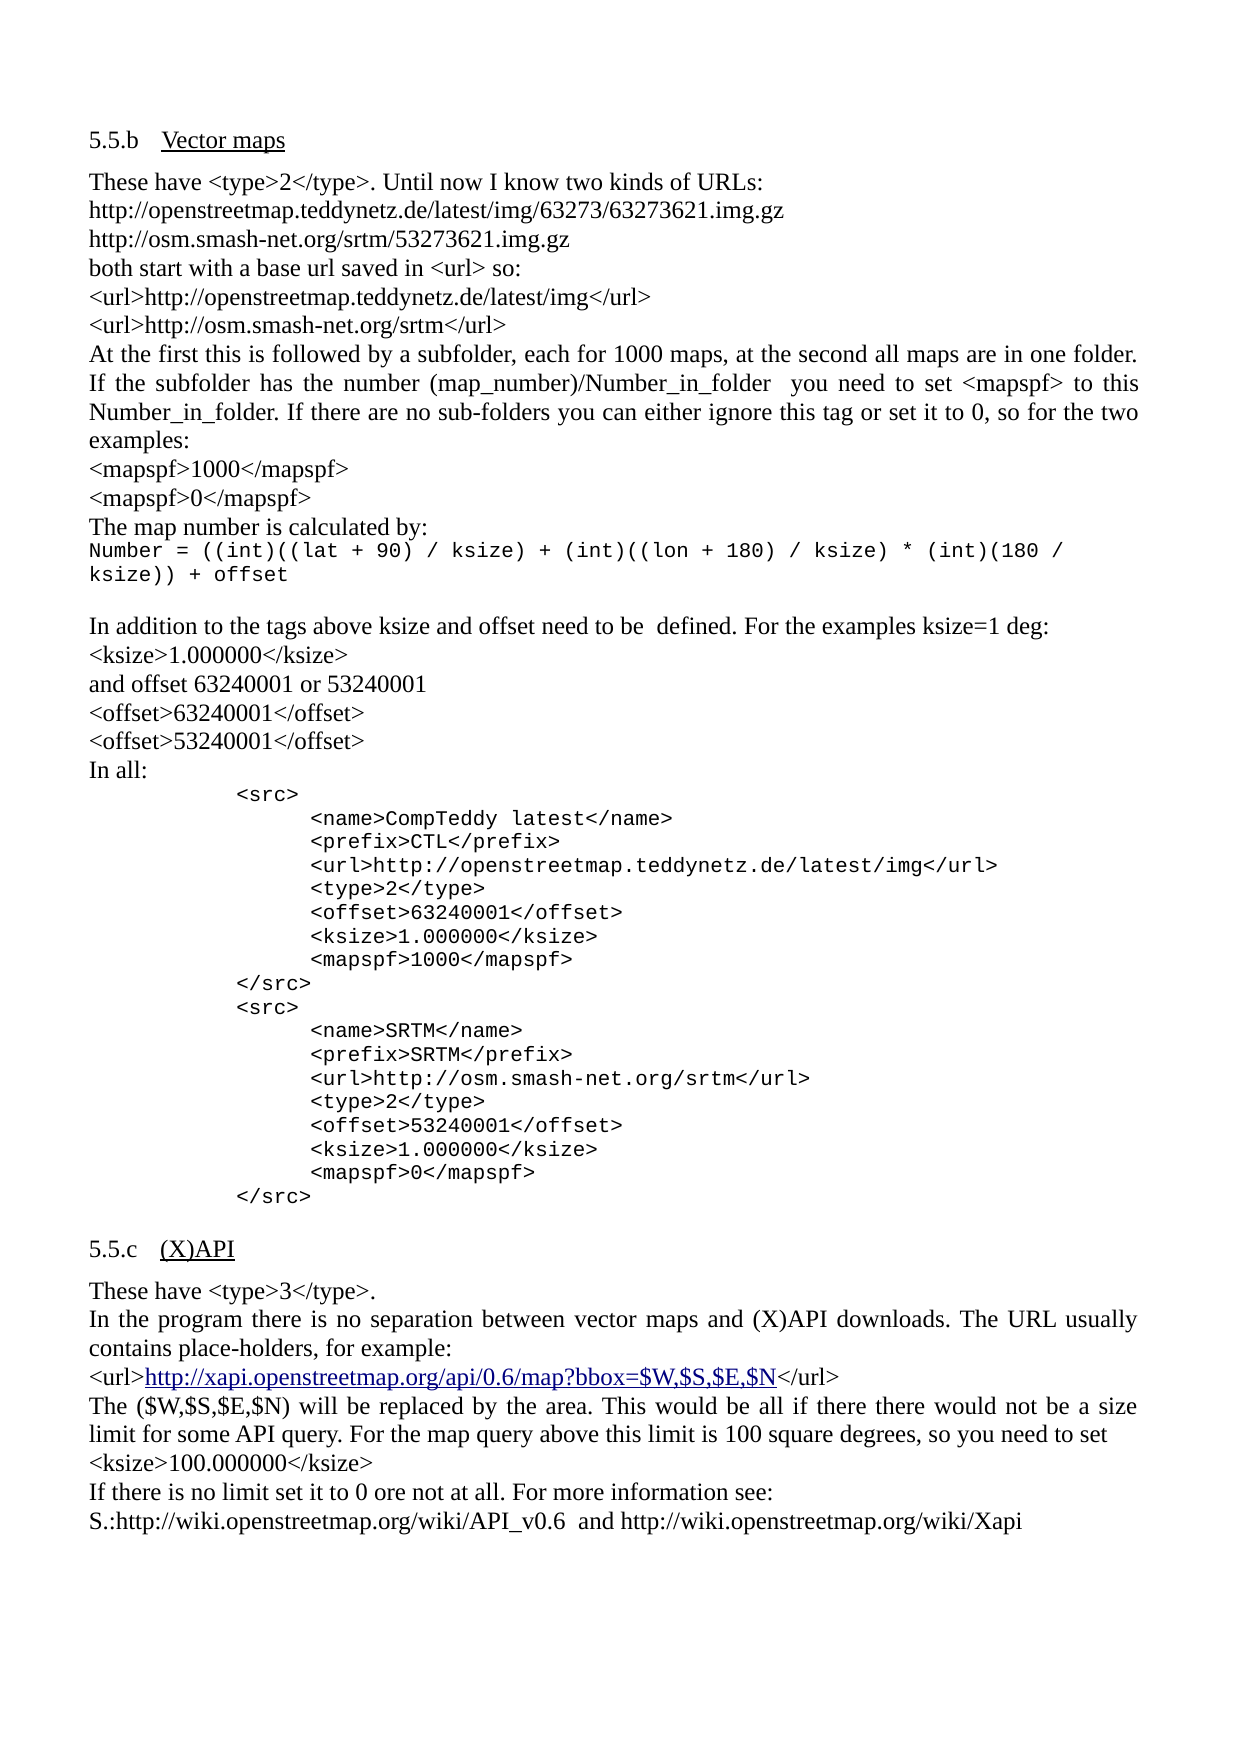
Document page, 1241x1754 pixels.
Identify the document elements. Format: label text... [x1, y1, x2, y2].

text Number = ((int)((lat + 90) / ksize) + (int)((lon + 180) / ksize) * (int)(180 / ksize)) + offset [88, 540, 1140, 588]
text </src> [88, 1186, 1140, 1209]
subtitle Vector maps [88, 125, 1140, 154]
text <type>2</type> [88, 1091, 1140, 1115]
text and offset 63240001 or 53240001 [88, 669, 1140, 698]
text <ksize>100.000000</ksize> [88, 1448, 1140, 1477]
text <offset>63240001</offset> [88, 902, 1140, 926]
text http://openstreetmap.teddynetz.de/latest/img/63273/63273621.img.gz [88, 195, 1140, 224]
text <prefix>SRTM</prefix> [88, 1044, 1140, 1068]
text <mapspf>0</mapspf> [88, 483, 1140, 512]
text In addition to the tags above ksize and offset need to be defined. For the examples ksize=1 deg: [88, 611, 1140, 640]
text <url>http://openstreetmap.teddynetz.de/latest/img</url> [88, 282, 1140, 310]
text These have <type>2</type>. Until now I know two kinds of URLs: [88, 167, 1140, 195]
text <url>http://osm.smash-net.org/srtm</url> [88, 310, 1140, 339]
text <src> [88, 784, 1140, 807]
text If there is no limit set it to 0 ore not at all. For more information see: S.:http://wiki.openstreetmap.org/wiki/API_v0.6 and http://wiki.openstreetmap.org/wiki/Xapi [88, 1477, 1140, 1534]
text The map number is calculated by: [88, 512, 1140, 540]
text <offset>53240001</offset> [88, 1115, 1140, 1138]
text <mapspf>1000</mapspf> [88, 454, 1140, 483]
text </src> [88, 973, 1140, 997]
text <offset>63240001</offset> [88, 698, 1140, 726]
text <url>http://openstreetmap.teddynetz.de/latest/img</url> [88, 855, 1140, 878]
text <name>CompTeddy latest</name> [88, 807, 1140, 831]
subtitle (X)API [88, 1234, 1140, 1263]
text <name>SRTM</name> [88, 1020, 1140, 1044]
text <mapspf>0</mapspf> [88, 1162, 1140, 1186]
text <url>http://xapi.openstreetmap.org/api/0.6/map?bbox=$W,$S,$E,$N</url> [88, 1362, 1140, 1391]
text <ksize>1.000000</ksize> [88, 1138, 1140, 1162]
text These have <type>3</type>. [88, 1276, 1140, 1304]
text In the program there is no separation between vector maps and (X)API downloads. The URL usually contains place-holders, for example: [88, 1304, 1140, 1362]
text <prefix>CTL</prefix> [88, 831, 1140, 855]
text <offset>53240001</offset> [88, 726, 1140, 755]
text <src> [88, 997, 1140, 1020]
text <url>http://osm.smash-net.org/srtm</url> [88, 1068, 1140, 1091]
text <ksize>1.000000</ksize> [88, 640, 1140, 669]
text At the first this is followed by a subfolder, each for 1000 maps, at the second all maps are in one folder. If the subfolder has the number (map_number)/Number_in_folder you need to set <mapspf> to this Number_in_folder. If there are no sub-folders you can either ignore this tag or set it to 0, so for the two examples: [88, 339, 1140, 454]
text <ksize>1.000000</ksize> [88, 926, 1140, 949]
text The ($W,$S,$E,$N) will be replaced by the area. This would be all if there there would not be a size limit for some API query. For the map query above this limit is 100 square degrees, so you need to set [88, 1391, 1140, 1448]
text <type>2</type> [88, 878, 1140, 902]
text both start with a base url saved in <url> so: [88, 253, 1140, 282]
text <mapspf>1000</mapspf> [88, 949, 1140, 973]
text In all: [88, 755, 1140, 784]
text http://osm.smash-net.org/srtm/53273621.img.gz [88, 224, 1140, 253]
